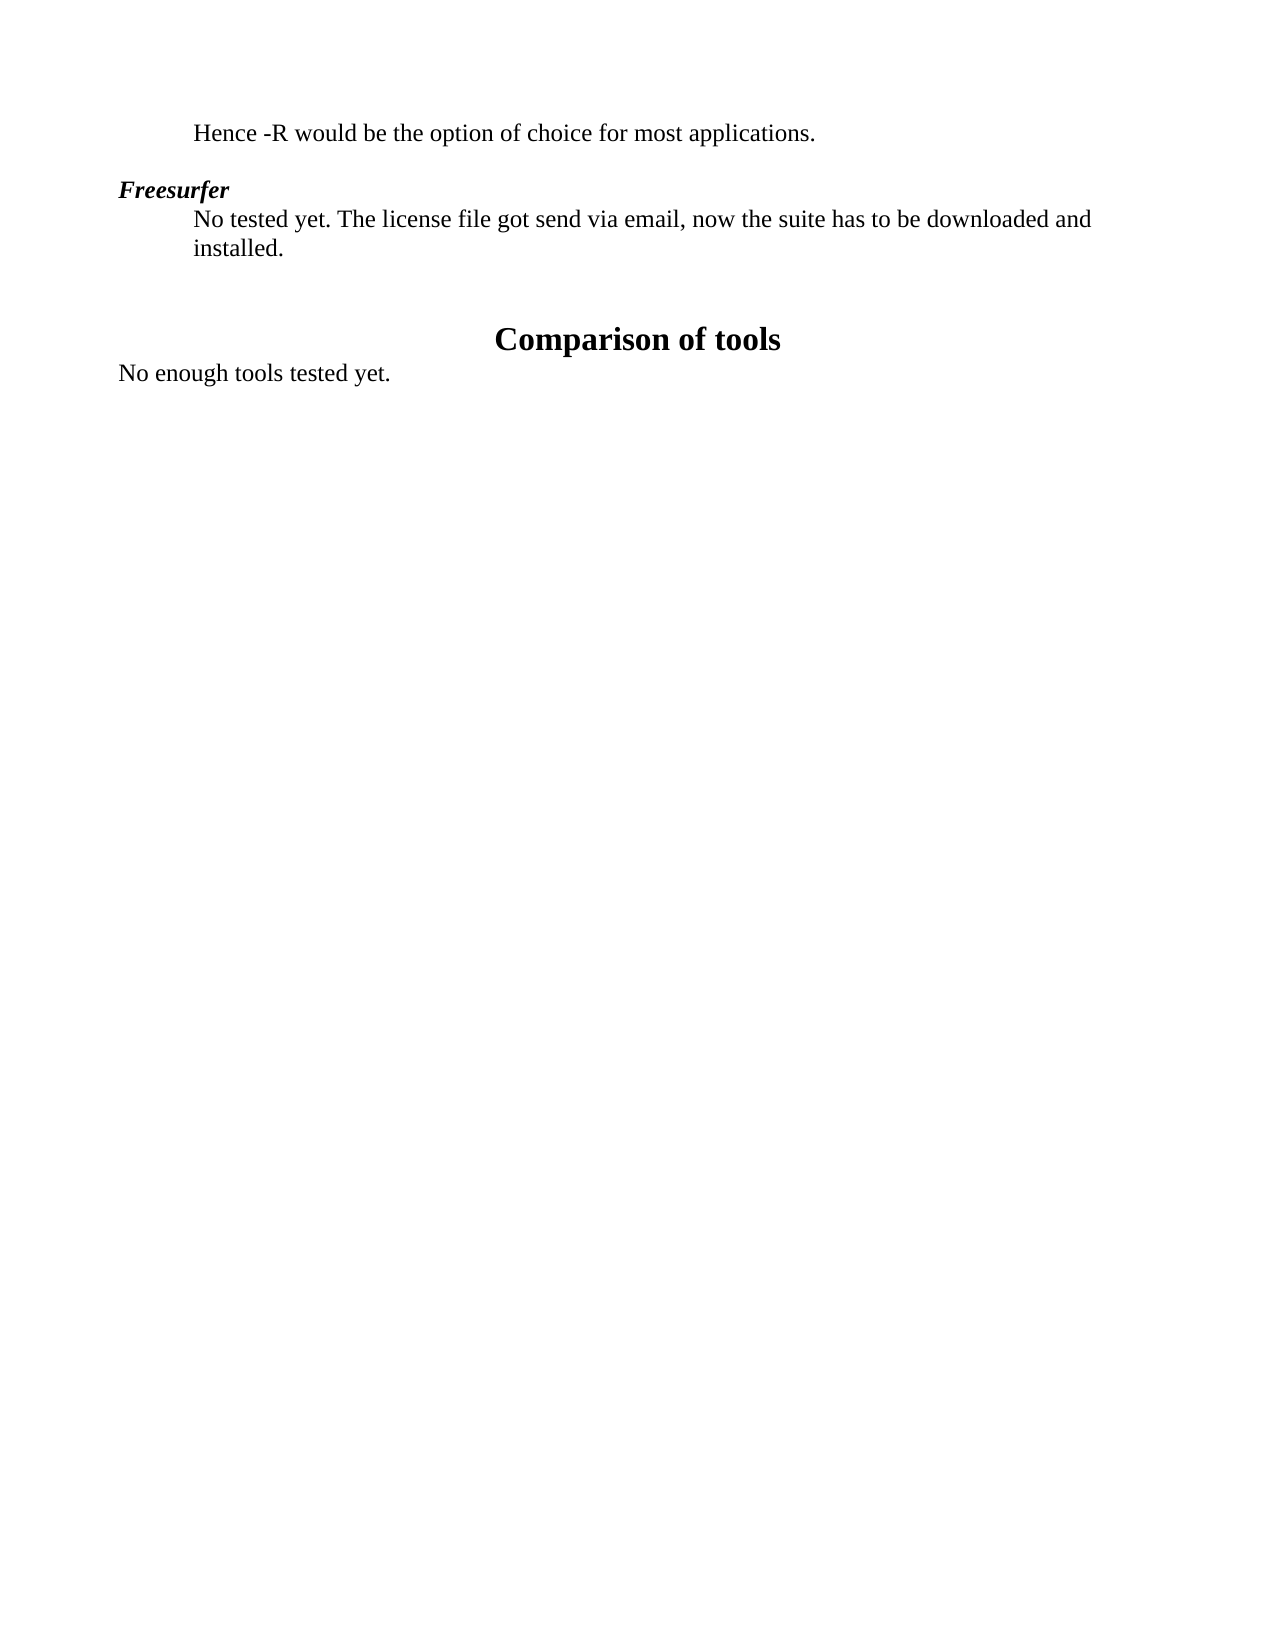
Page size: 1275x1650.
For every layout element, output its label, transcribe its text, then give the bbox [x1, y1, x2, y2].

text No enough tools tested yet. [118, 358, 1157, 386]
text Hence -R would be the option of choice for most applications. [193, 118, 1157, 147]
text Freesurfer [118, 176, 1157, 204]
text No tested yet. The license file got send via email, now the suite has to be downloaded and installed. [193, 204, 1157, 262]
text Comparison of tools [118, 319, 1157, 358]
